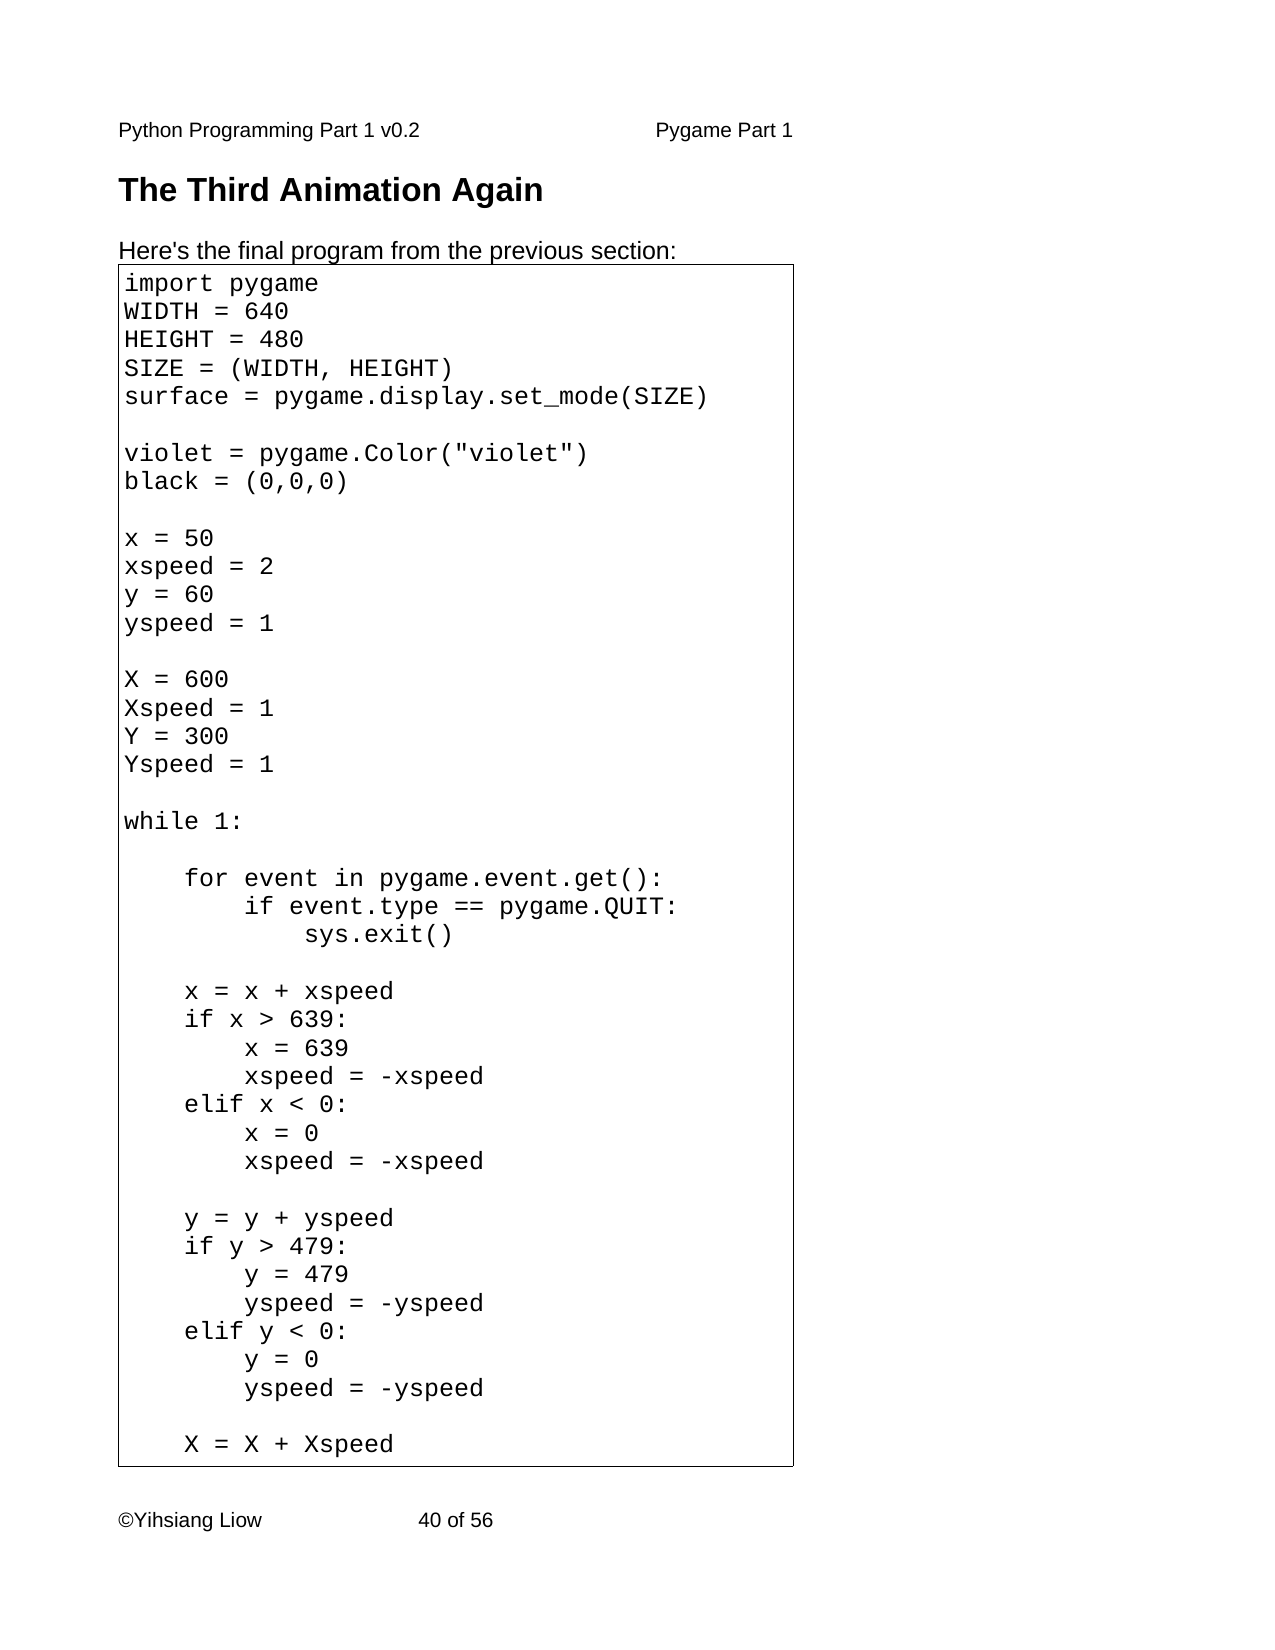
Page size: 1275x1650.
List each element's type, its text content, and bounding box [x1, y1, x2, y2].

text The Third Animation Again [118, 171, 793, 208]
table_header import pygame WIDTH = 640 HEIGHT = 480 SIZE = (WIDTH, HEIGHT) surface = pygame.display.set_mode(SIZE) violet = pygame.Color("violet") black = (0,0,0) x = 50 xspeed = 2 y = 60 yspeed = 1 X = 600 Xspeed = 1 Y = 300 Yspeed = 1 while 1: for event in pygame.event.get(): if event.type == pygame.QUIT: sys.exit() x = x + xspeed if x > 639: x = 639 xspeed = -xspeed elif x < 0: x = 0 xspeed = -xspeed y = y + yspeed if y > 479: y = 479 yspeed = -yspeed elif y < 0: y = 0 yspeed = -yspeed X = X + Xspeed [119, 265, 793, 1466]
text Here's the final program from the previous section: [118, 236, 793, 264]
